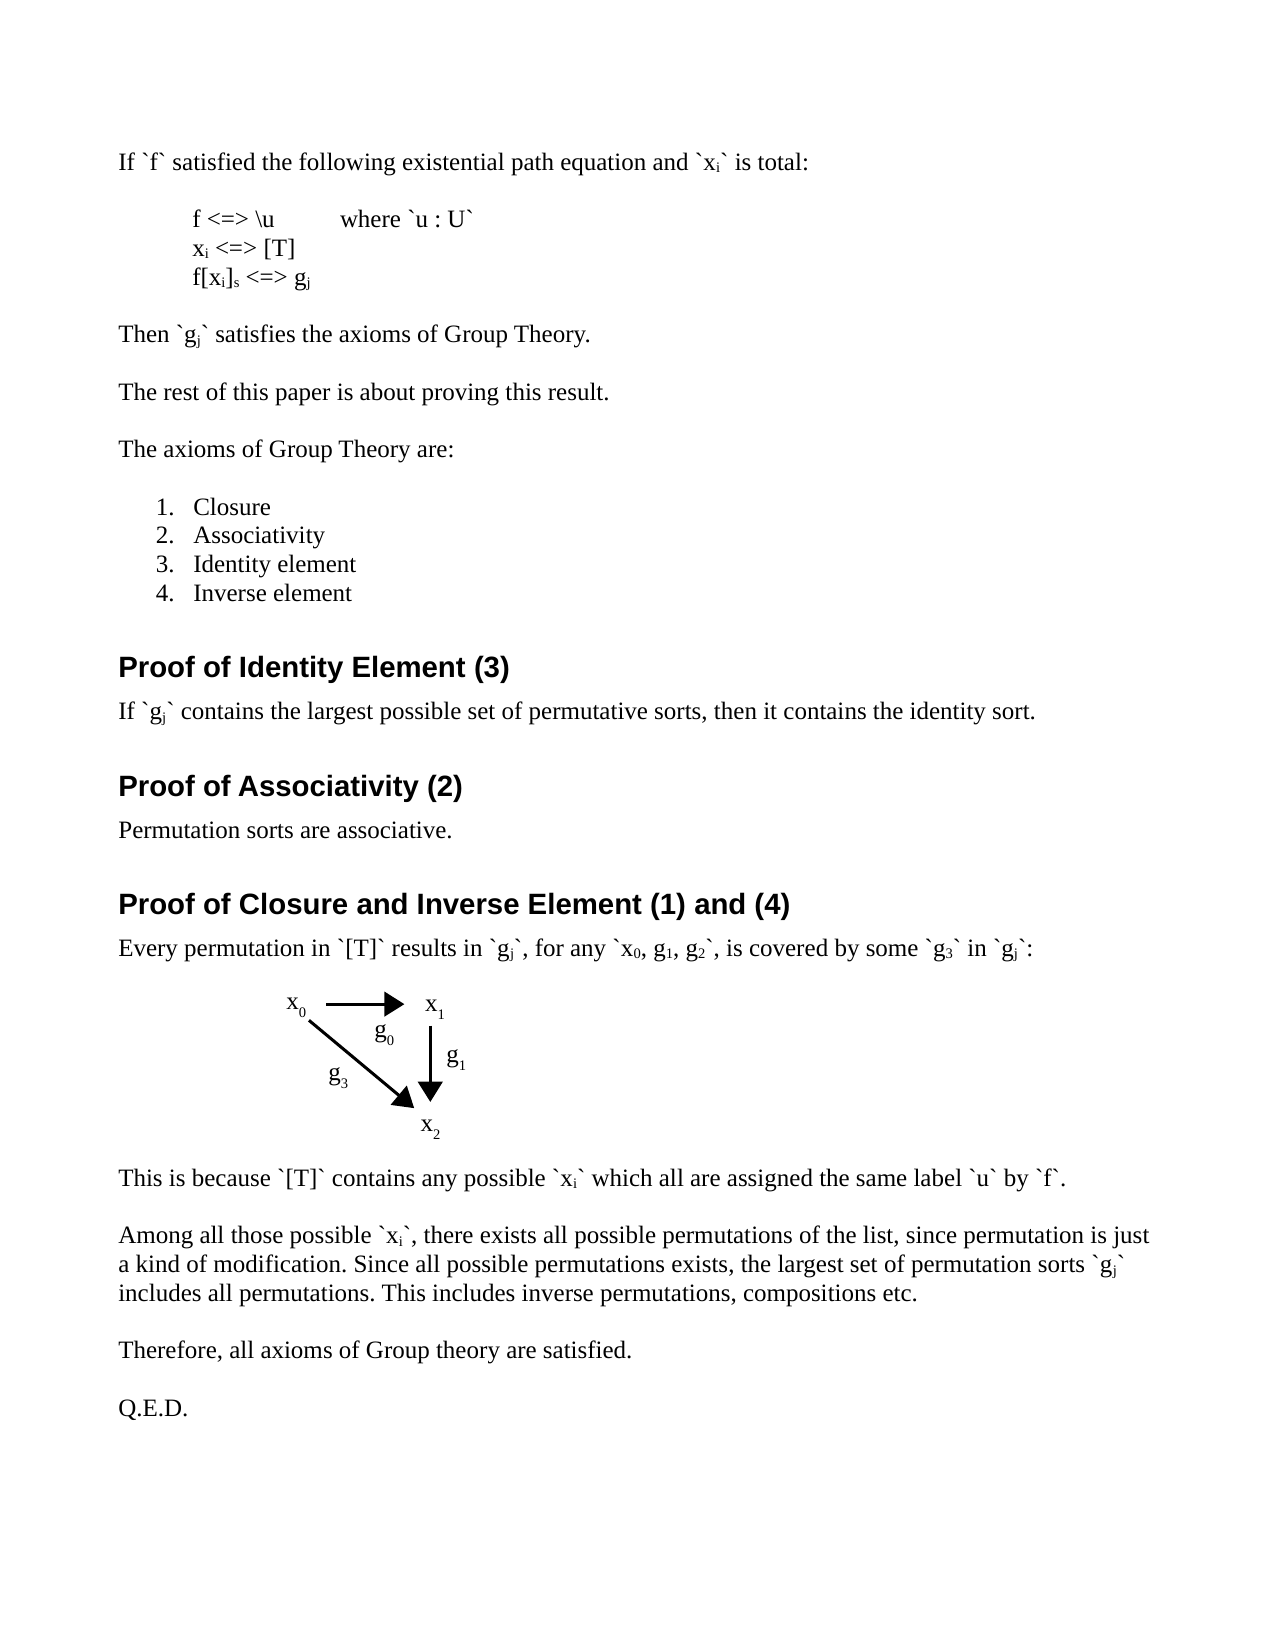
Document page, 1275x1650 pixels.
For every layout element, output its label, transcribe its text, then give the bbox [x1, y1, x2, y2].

subtitle Proof of Closure and Inverse Element (1) and (4) [118, 887, 1157, 921]
text Therefore, all axioms of Group theory are satisfied. [118, 1336, 1157, 1364]
text Q.E.D. [118, 1393, 1157, 1422]
list Identity element [156, 549, 1157, 578]
text If `f` satisfied the following existential path equation and `xi` is total: [118, 147, 1157, 176]
list Inverse element [156, 578, 1157, 607]
text Every permutation in `[T]` results in `gj`, for any `x0, g1, g2`, is covered by some `g3` in `gj`: [118, 933, 1157, 962]
text The axioms of Group Theory are: [118, 434, 1157, 463]
text Among all those possible `xi`, there exists all possible permutations of the list, since permutation is just a kind of modification. Since all possible permutations exists, the largest set of permutation sorts `gj` includes all permutations. This includes inverse permutations, compositions etc. [118, 1221, 1157, 1307]
text This is because `[T]` contains any possible `xi` which all are assigned the same label `u` by `f`. [118, 1163, 1157, 1192]
text f <=> \u where `u : U` [118, 204, 1157, 233]
text f[xi]s <=> gj [118, 262, 1157, 291]
text If `gj` contains the largest possible set of permutative sorts, then it contains the identity sort. [118, 696, 1157, 725]
subtitle Proof of Identity Element (3) [118, 650, 1157, 684]
list Associativity [156, 521, 1157, 549]
list Closure [156, 492, 1157, 521]
text The rest of this paper is about proving this result. [118, 377, 1157, 406]
text xi <=> [T] [118, 233, 1157, 262]
text Permutation sorts are associative. [118, 815, 1157, 843]
subtitle Proof of Associativity (2) [118, 768, 1157, 802]
text Then `gj` satisfies the axioms of Group Theory. [118, 319, 1157, 348]
